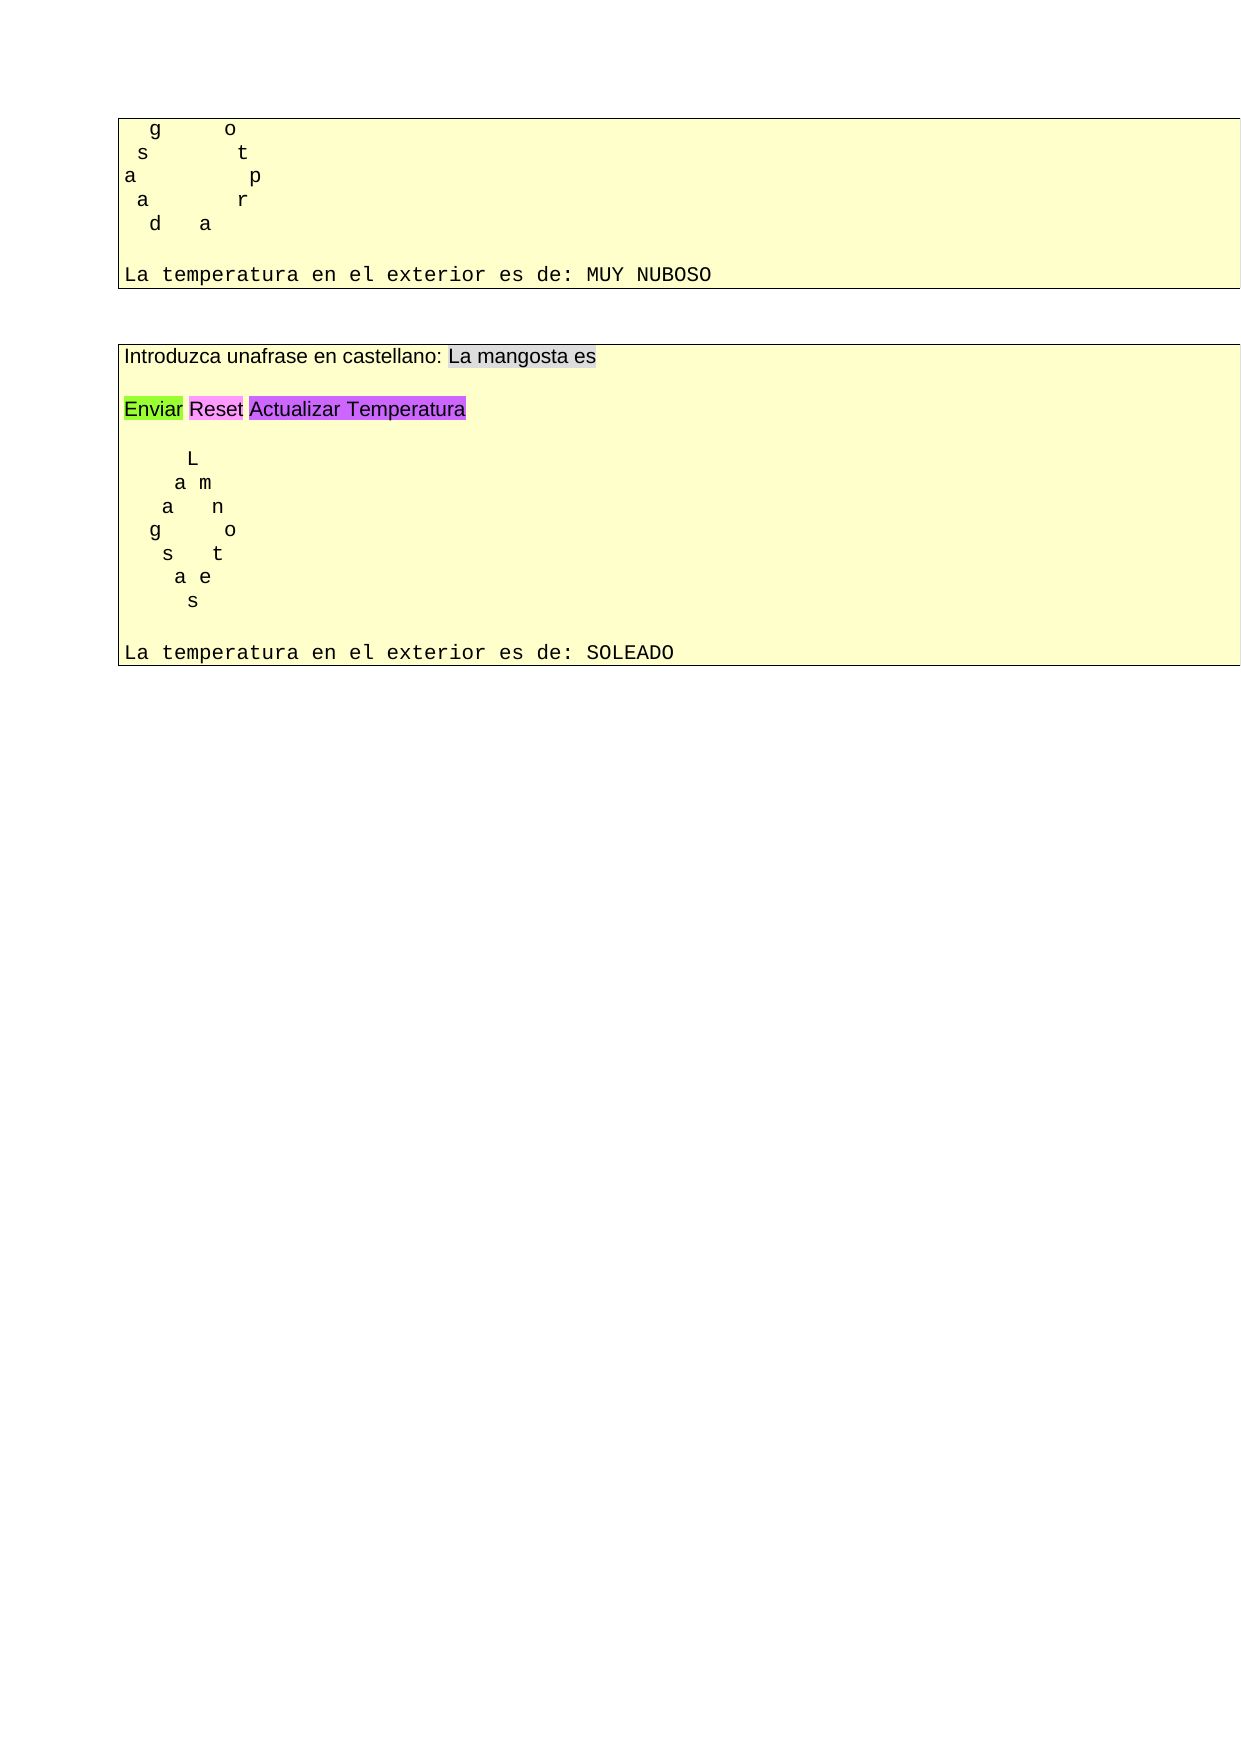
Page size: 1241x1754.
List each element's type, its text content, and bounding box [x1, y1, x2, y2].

table_header g o s t a p a r d a La temperatura en el exterior es de: MUY NUBOSO [119, 119, 1240, 288]
table_header Introduzca unafrase en castellano: La mangosta es Enviar Reset Actualizar Temperatura L a m a n g o s t a e s La temperatura en el exterior es de: SOLEADO [119, 345, 1240, 665]
